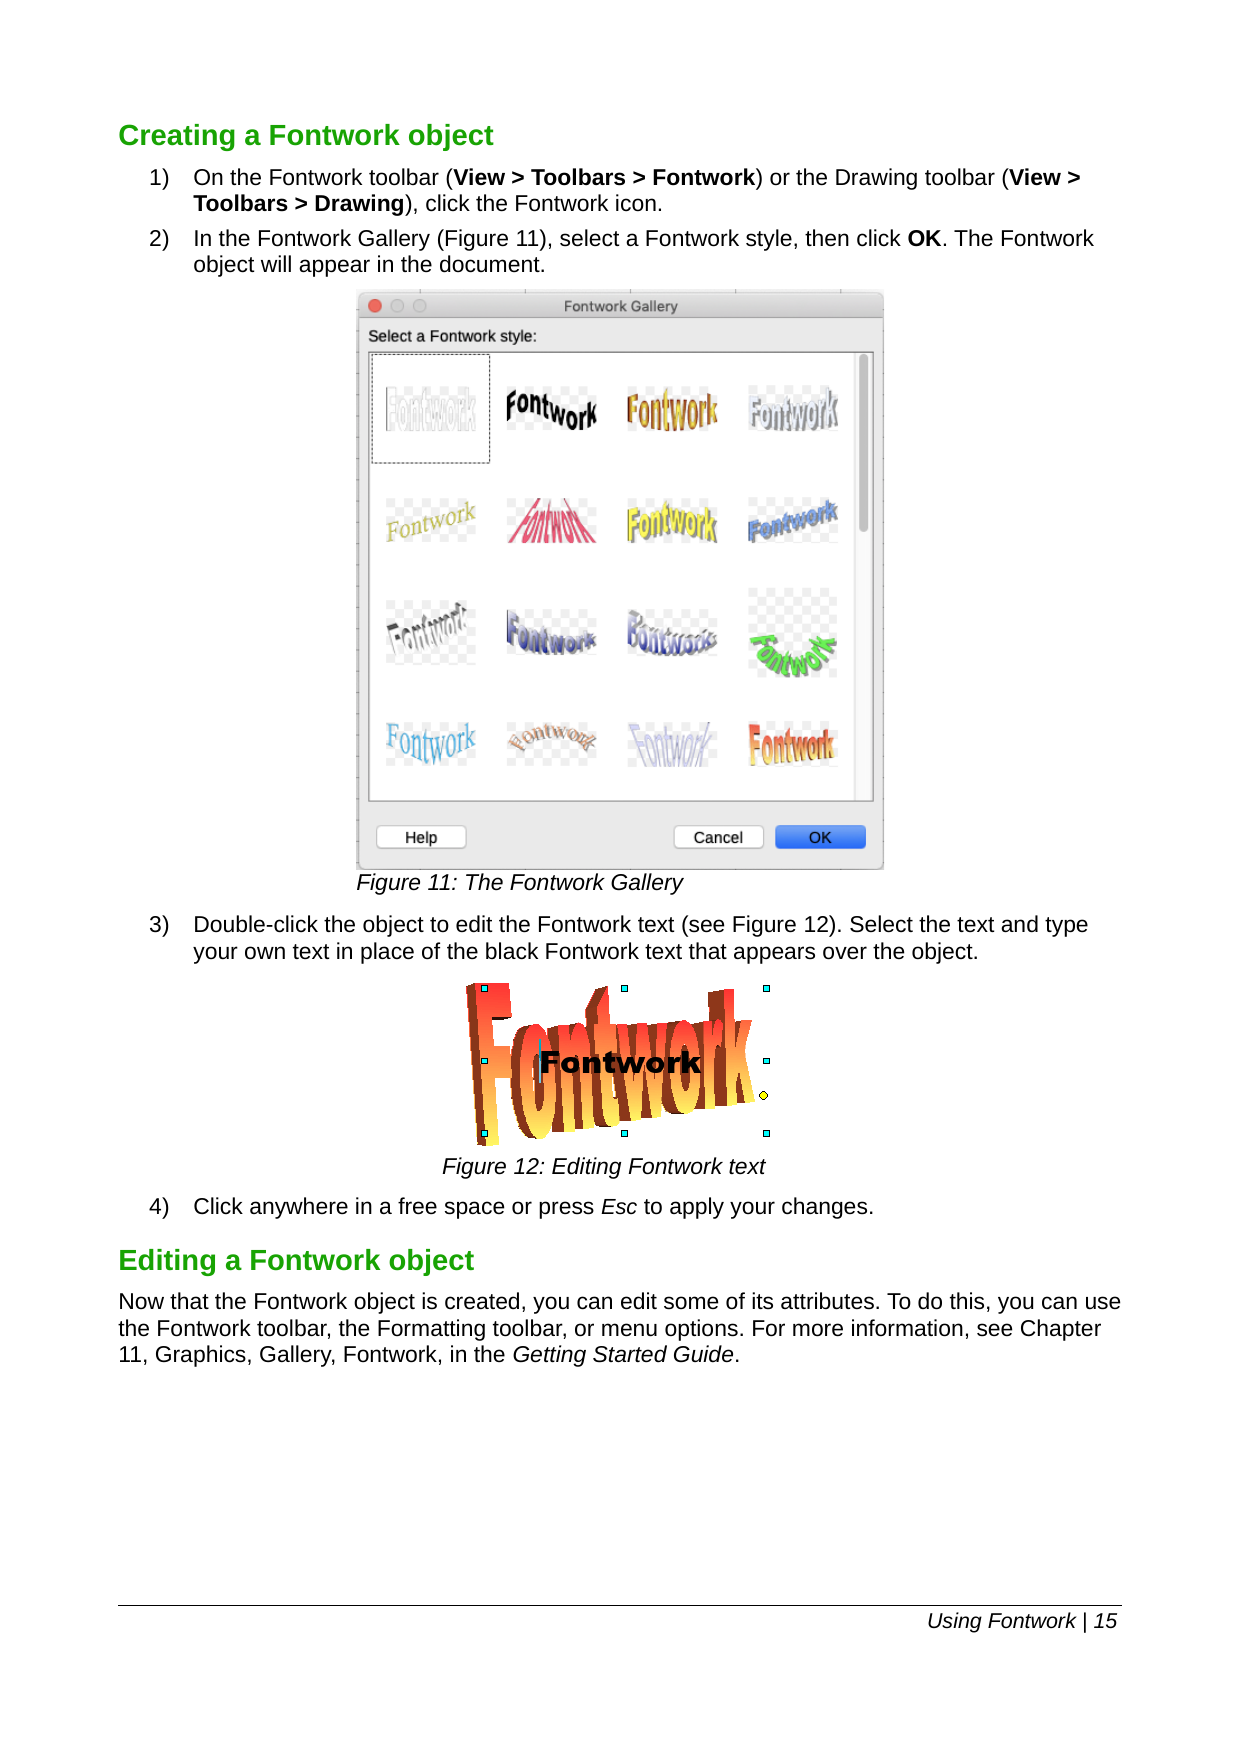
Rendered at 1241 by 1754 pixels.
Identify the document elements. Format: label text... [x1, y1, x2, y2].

list On the Fontwork toolbar (View > Toolbars > Fontwork) or the Drawing toolbar (View > Toolbars > Drawing), click the Fontwork icon. [169, 163, 1122, 216]
text Now that the Fontwork object is created, you can edit some of its attributes. To do this, you can use the Fontwork toolbar, the Formatting toolbar, or menu options. For more information, see Chapter 11, Graphics, Gallery, Fontwork, in the Getting Started Guide. [118, 1288, 1122, 1367]
text Figure 12: Editing Fontwork text [442, 976, 798, 1179]
list Click anywhere in a free space or press Esc to apply your changes. [169, 1193, 1122, 1219]
text Figure 11: The Fontwork Gallery [356, 870, 884, 896]
subtitle Editing a Fontwork object [118, 1243, 1122, 1276]
subtitle Creating a Fontwork object [118, 118, 1122, 152]
list In the Fontwork Gallery (Figure 11), select a Fontwork style, then click OK. The Fontwork object will appear in the document. [169, 225, 1122, 278]
list Double-click the object to edit the Fontwork text (see Figure 12). Select the text and type your own text in place of the black Fontwork text that appears over the object. [169, 911, 1122, 964]
picture [356, 289, 885, 870]
picture [453, 976, 787, 1154]
